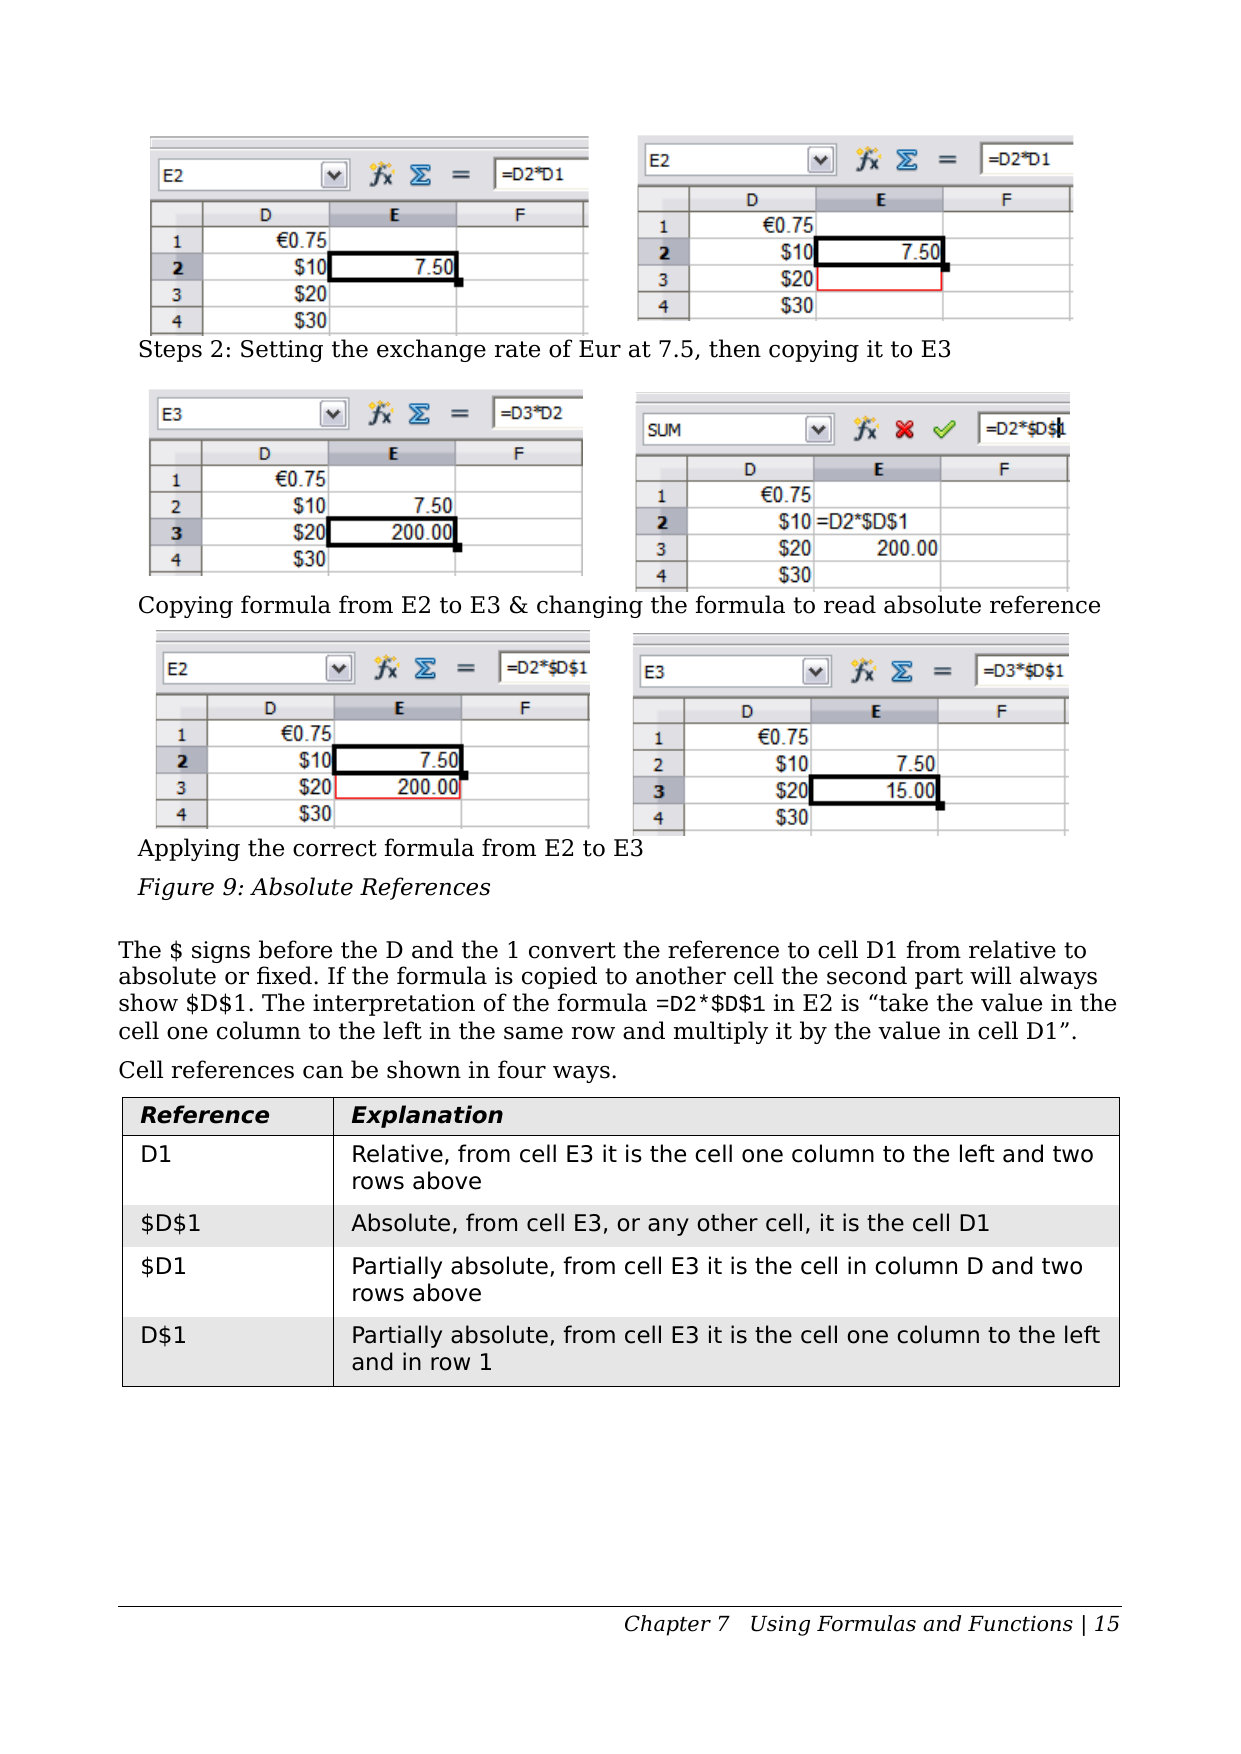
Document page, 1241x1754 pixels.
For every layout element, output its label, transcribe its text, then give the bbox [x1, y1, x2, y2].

picture [632, 633, 1069, 836]
text Cell references can be shown in four ways. [118, 1057, 1122, 1084]
table_cell $D1 [123, 1248, 333, 1317]
text Steps 2: Setting the exchange rate of Eur at 7.5, then copying it to E3 [138, 118, 1103, 363]
table_cell Absolute, from cell E3, or any other cell, it is the cell D1 [334, 1205, 1119, 1247]
table_cell D1 [123, 1136, 333, 1205]
picture [150, 136, 589, 336]
table_header Explanation [334, 1098, 1119, 1135]
table_cell D$1 [123, 1317, 333, 1386]
text Applying the correct formula from E2 to E3 [138, 631, 1103, 862]
table_header Reference [123, 1098, 333, 1135]
table_cell $D$1 [123, 1205, 333, 1247]
picture [637, 134, 1074, 321]
picture [155, 630, 590, 829]
picture [635, 392, 1070, 592]
table_cell Relative, from cell E3 it is the cell one column to the left and two rows above [334, 1136, 1119, 1205]
table_cell Partially absolute, from cell E3 it is the cell one column to the left and in row 1 [334, 1317, 1119, 1386]
text The $ signs before the D and the 1 convert the reference to cell D1 from relative to absolute or fixed. If the formula is copied to another cell the second part will always show $D$1. The interpretation of the formula =D2*$D$1 in E2 is “take the value in the cell one column to the left in the same row and multiply it by the value in cell D1”. [118, 937, 1122, 1045]
table_cell Partially absolute, from cell E3 it is the cell in column D and two rows above [334, 1248, 1119, 1317]
text Copying formula from E2 to E3 & changing the formula to read absolute reference [138, 375, 1103, 619]
picture [148, 388, 583, 576]
text Figure 9: Absolute References [138, 874, 1103, 901]
